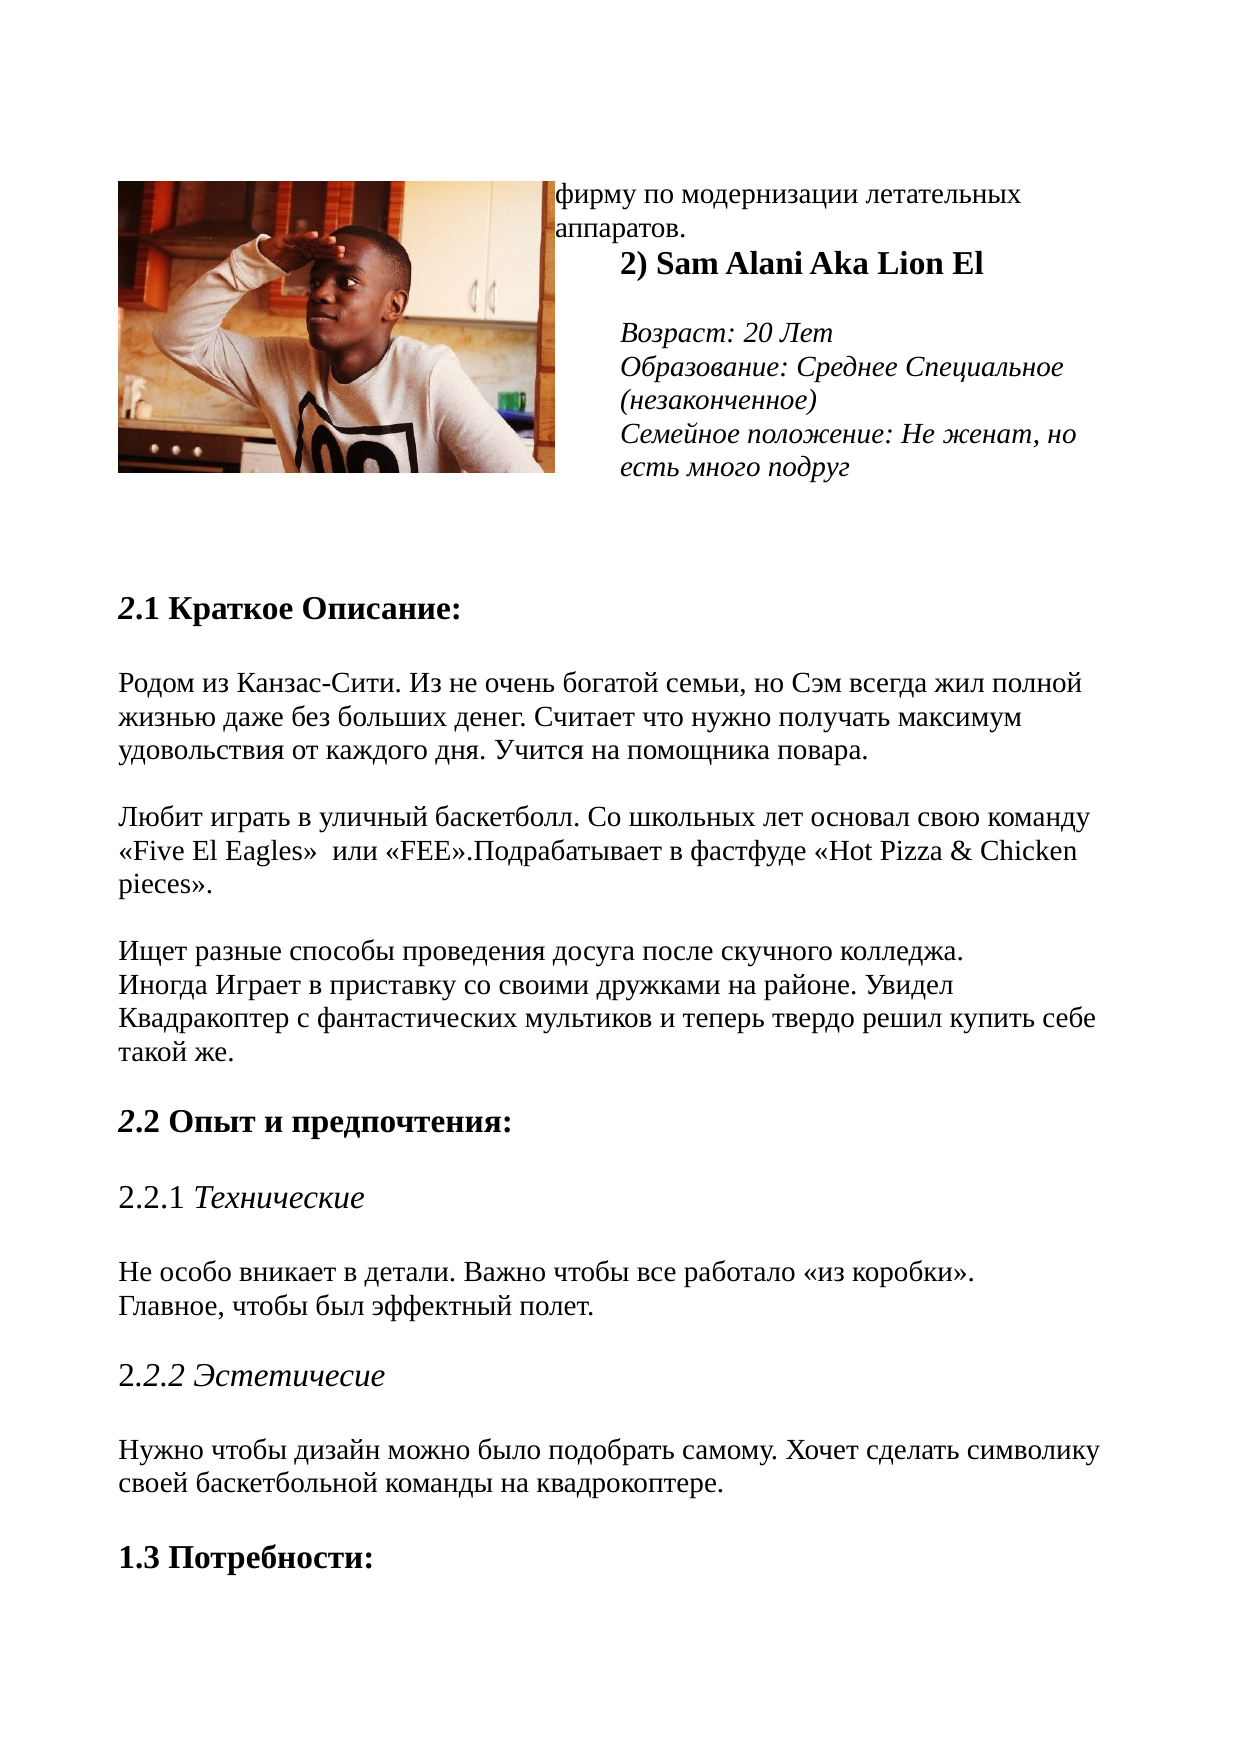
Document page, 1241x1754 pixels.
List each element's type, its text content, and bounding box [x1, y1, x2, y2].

text Copyright by Qcopters® 2014 Ключевые Пользователи 1) Виталий Квадров Возраст: 25 Лет Образование: Высшее Техническое Семейное положение: Не женат 1.1 Краткое Описание: С детства увлекался сбором моделей различных летающих устройств. Посещал кружок юного инженера. Собрал из подручных деталей и вентилятора вертолет, но после крушения об стекло соседей принялся изучать электротехнику и аэродинамику чтобы реализовать свои идеи на практике качественно. Позднее поступил в МАИ. Со студенческих лет мечтает спроектировать самое лучшее летательное устройство. Больше ничем так сильно не увлекается. Живет в основном онлайн-жизнью. Размещает на YouTube тест-драйвы своих полетов. На улицу выходит с целью протестировать свои очередные теоретические расчеты. Хочет открыть фирму по тюнигу устройств для полета. Сейчас Подрабатывает ремонтом различного рода бытовой техники пока не получил диплом авиаинженера, попутно занимаясь проектированием своих будущих моделей. 1.2 Опыт и предпочтения: 1.2.1 Технические Хорошая техническая подготовка. Сделает скорее все сам по части наладить/исправить. МатЧасть тоже на уровне. Рассчитывает траекторию полета на листике. Пользуется специализированным ПО для проектирования Летательных аппаратов. 1.3 Потребности: Снять полет от Вегаса до Лос-Анджелеса. Создать Свою фирму по модернизации летательных аппаратов. 2) Sam Alani Aka Lion El Возраст: 20 Лет Образование: Среднее Специальное (незаконченное) Семейное положение: Не женат, но есть много подруг 2.1 Краткое Описание: Родом из Канзас-Сити. Из не очень богатой семьи, но Сэм всегда жил полной жизнью даже без больших денег. Считает что нужно получать максимум удовольствия от каждого дня. Учится на помощника повара. Любит играть в уличный баскетболл. Со школьных лет основал свою команду «Five El Eagles» или «FEE».Подрабатывает в фастфуде «Hot Pizza & Chicken pieces». Ищет разные способы проведения досуга после скучного колледжа. Иногда Играет в приставку со своими дружками на районе. Увидел Квадракоптер с фантастических мультиков и теперь твердо решил купить себе такой же. 2.2 Опыт и предпочтения: 2.2.1 Технические Не особо вникает в детали. Важно чтобы все работало «из коробки». Главное, чтобы был эффектный полет. 2.2.2 Эстетичесие Нужно чтобы дизайн можно было подобрать самому. Хочет сделать символику своей баскетбольной команды на квадрокоптере. 1.3 Потребности: Получить много удовольствия от процесса управления квадракоптером. Посоревноваться с друзьями кто лучше маневрирует на особо запутанных траекториях. [118, 176, 1122, 1614]
picture [118, 181, 555, 473]
